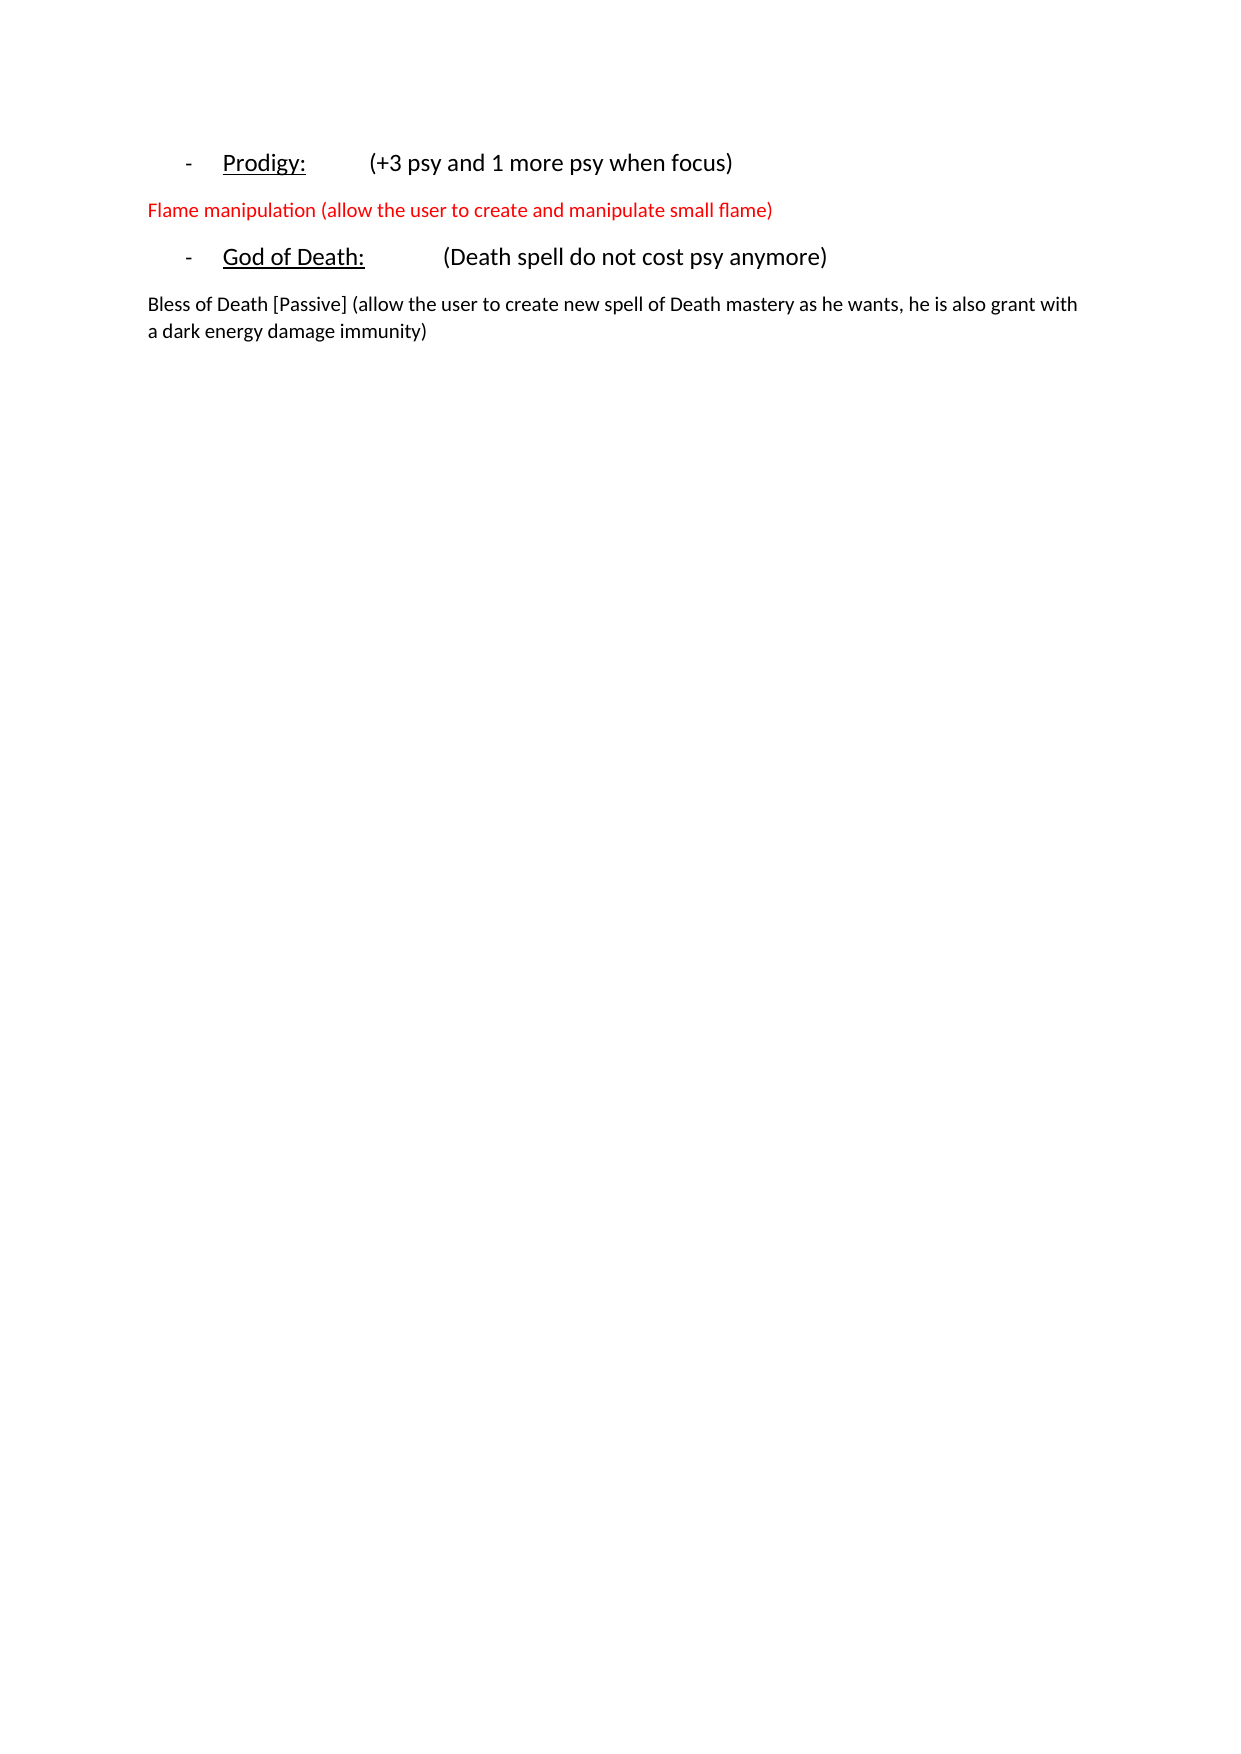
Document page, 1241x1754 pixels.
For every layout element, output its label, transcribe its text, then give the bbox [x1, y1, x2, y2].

list Prodigy: (+3 psy and 1 more psy when focus) [185, 148, 1093, 178]
text Flame manipulation (allow the user to create and manipulate small flame) [148, 197, 1093, 223]
list God of Death: (Death spell do not cost psy anymore) [185, 241, 1093, 272]
text Bless of Death [Passive] (allow the user to create new spell of Death mastery as he wants, he is also grant with a dark energy damage immunity) [148, 291, 1093, 344]
